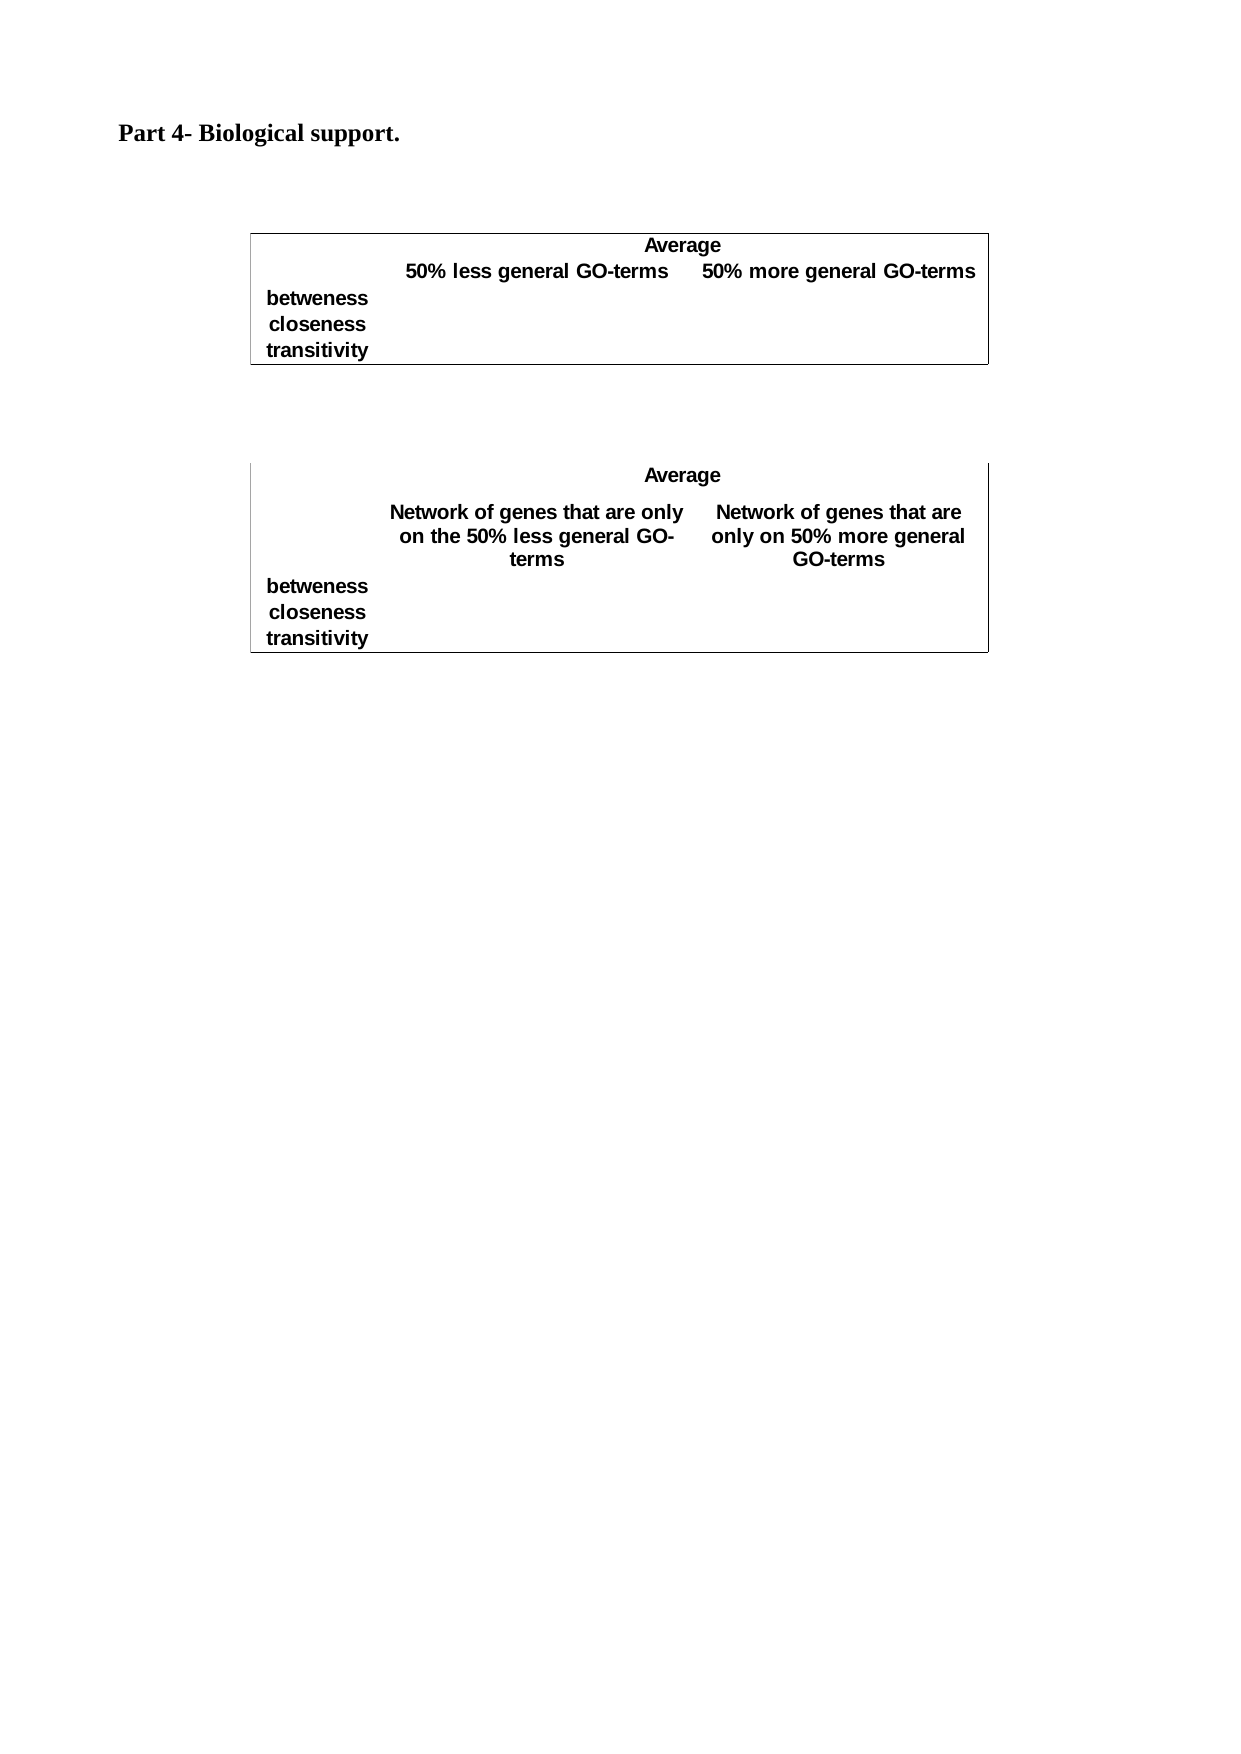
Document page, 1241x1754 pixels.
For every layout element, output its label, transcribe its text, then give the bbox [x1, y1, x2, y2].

text Part 4- Biological support. [118, 118, 1122, 147]
